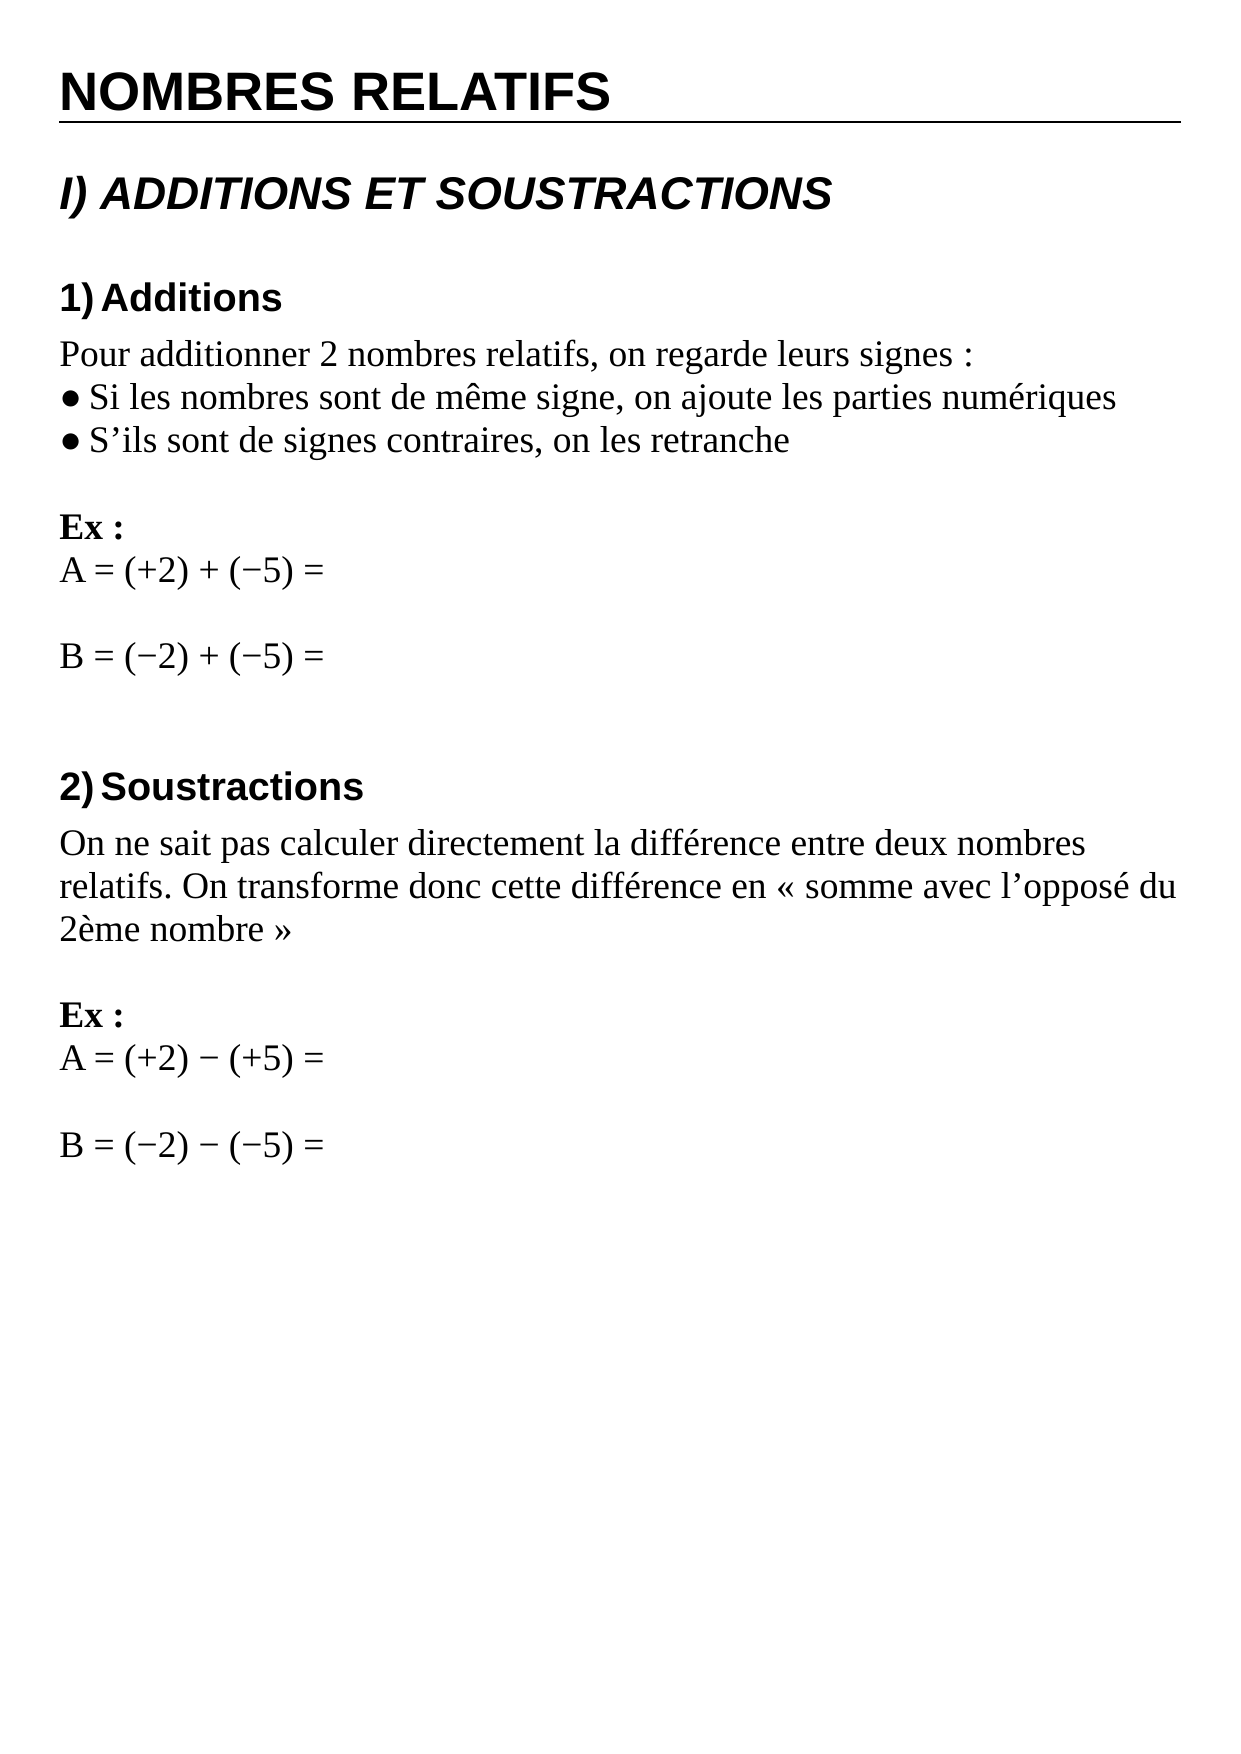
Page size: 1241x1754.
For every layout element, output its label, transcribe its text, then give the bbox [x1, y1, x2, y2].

text Ex : [59, 504, 1181, 547]
text Ex : [59, 993, 1181, 1036]
text A = (+2) − (+5) = [59, 1036, 1181, 1079]
text Pour additionner 2 nombres relatifs, on regarde leurs signes : [59, 332, 1181, 375]
text B = (−2) − (−5) = [59, 1122, 1181, 1165]
list Soustractions [59, 763, 1181, 808]
text B = (−2) + (−5) = [59, 633, 1181, 677]
text A = (+2) + (−5) = [59, 547, 1181, 590]
list Si les nombres sont de même signe, on ajoute les parties numériques [59, 375, 1181, 418]
list Additions [59, 274, 1181, 320]
text On ne sait pas calculer directement la différence entre deux nombres relatifs. On transforme donc cette différence en « somme avec l’opposé du 2ème nombre » [59, 820, 1181, 949]
text Nombres relatifs [59, 59, 1181, 121]
list S’ils sont de signes contraires, on les retranche [59, 418, 1181, 461]
list Additions et soustractions [59, 167, 1181, 219]
